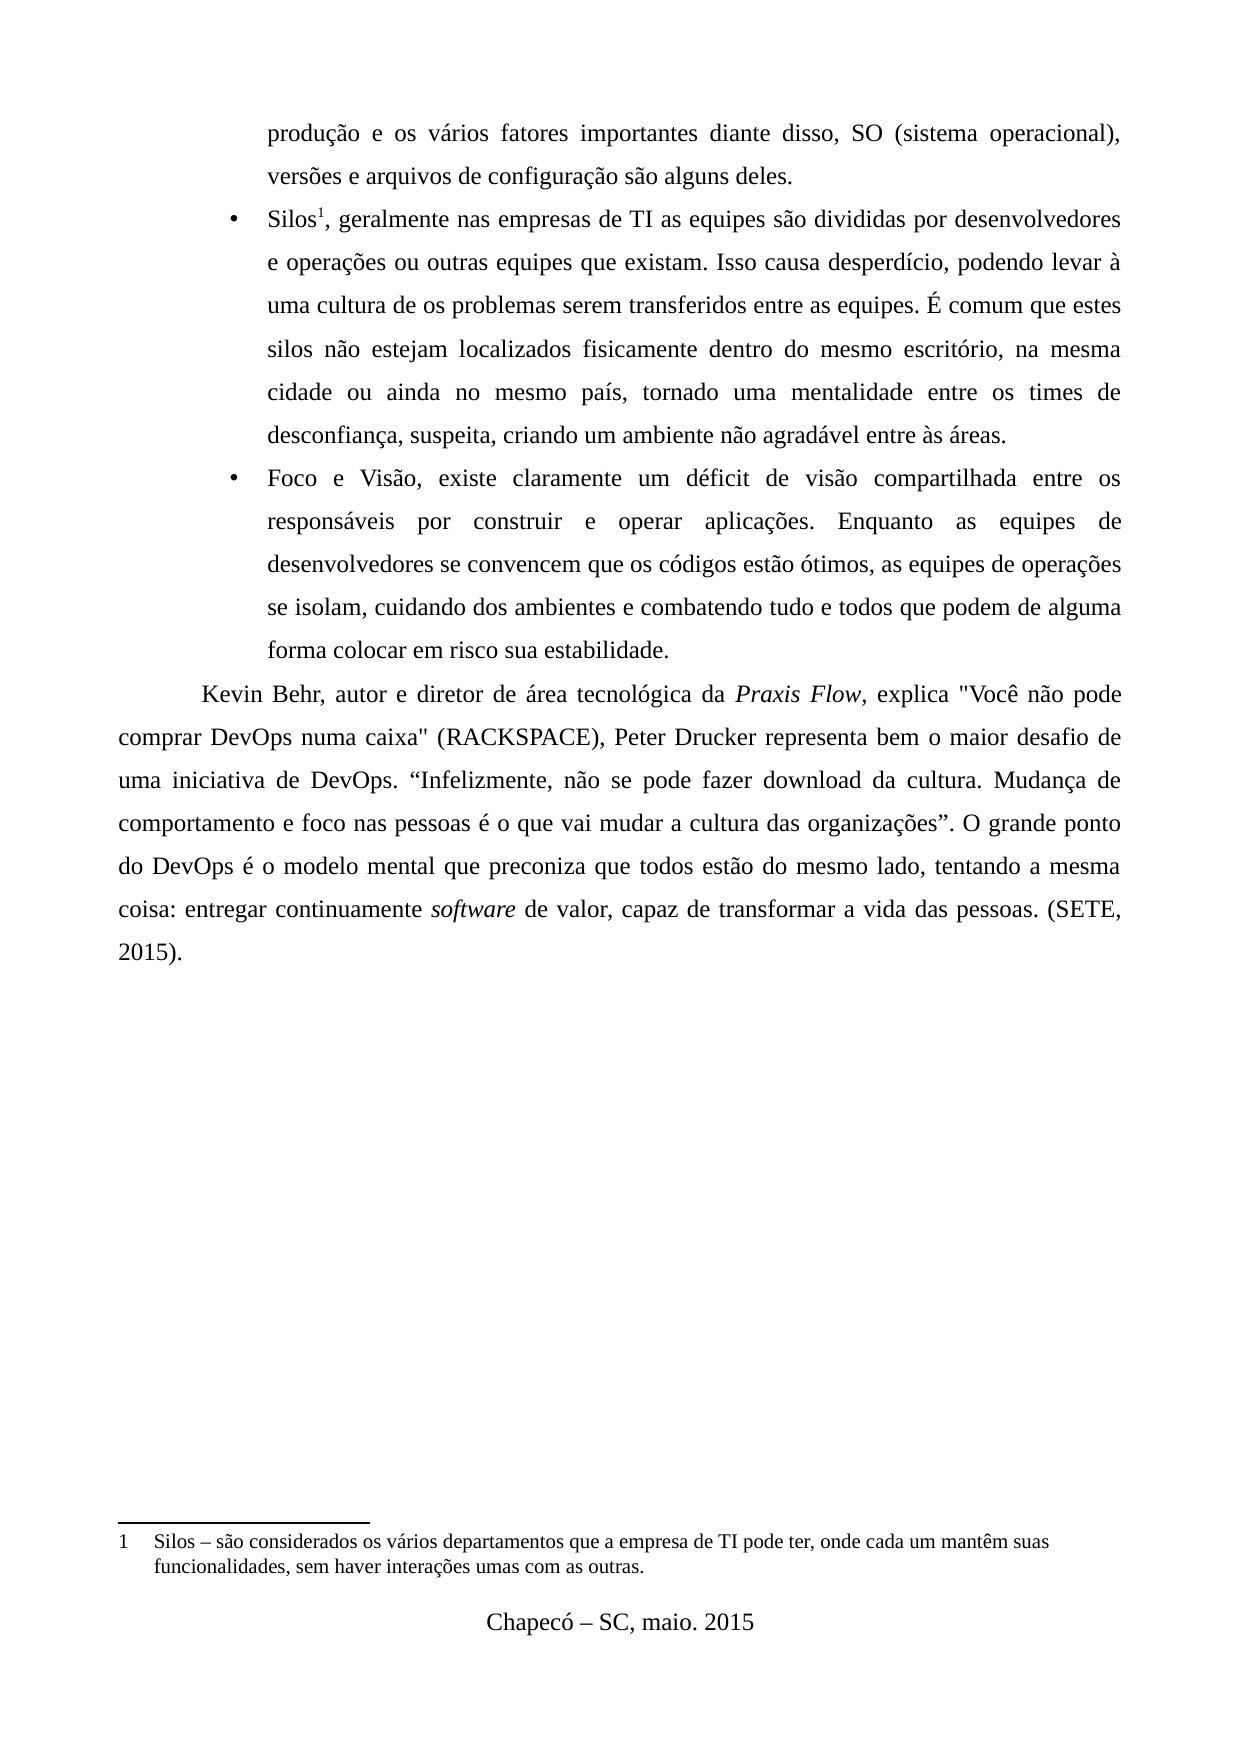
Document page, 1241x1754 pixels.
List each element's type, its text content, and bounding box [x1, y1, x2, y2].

list produção e os vários fatores importantes diante disso, SO (sistema operacional), versões e arquivos de configuração são alguns deles. [229, 118, 1122, 190]
list Foco e Visão, existe claramente um déficit de visão compartilhada entre os responsáveis por construir e operar aplicações. Enquanto as equipes de desenvolvedores se convencem que os códigos estão ótimos, as equipes de operações se isolam, cuidando dos ambientes e combatendo tudo e todos que podem de alguma forma colocar em risco sua estabilidade. [229, 463, 1122, 664]
list Silos – são considerados os vários departamentos que a empresa de TI pode ter, onde cada um mantêm suas funcionalidades, sem haver interações umas com as outras. [118, 1529, 1122, 1578]
text Kevin Behr, autor e diretor de área tecnológica da Praxis Flow, explica "Você não pode comprar DevOps numa caixa" (RACKSPACE), Peter Drucker representa bem o maior desafio de uma iniciativa de DevOps. “Infelizmente, não se pode fazer download da cultura. Mudança de comportamento e foco nas pessoas é o que vai mudar a cultura das organizações”. O grande ponto do DevOps é o modelo mental que preconiza que todos estão do mesmo lado, tentando a mesma coisa: entregar continuamente software de valor, capaz de transformar a vida das pessoas. (SETE, 2015). [118, 679, 1122, 966]
list Silos, geralmente nas empresas de TI as equipes são divididas por desenvolvedores e operações ou outras equipes que existam. Isso causa desperdício, podendo levar à uma cultura de os problemas serem transferidos entre as equipes. É comum que estes silos não estejam localizados fisicamente dentro do mesmo escritório, na mesma cidade ou ainda no mesmo país, tornado uma mentalidade entre os times de desconfiança, suspeita, criando um ambiente não agradável entre às áreas. [229, 204, 1122, 449]
